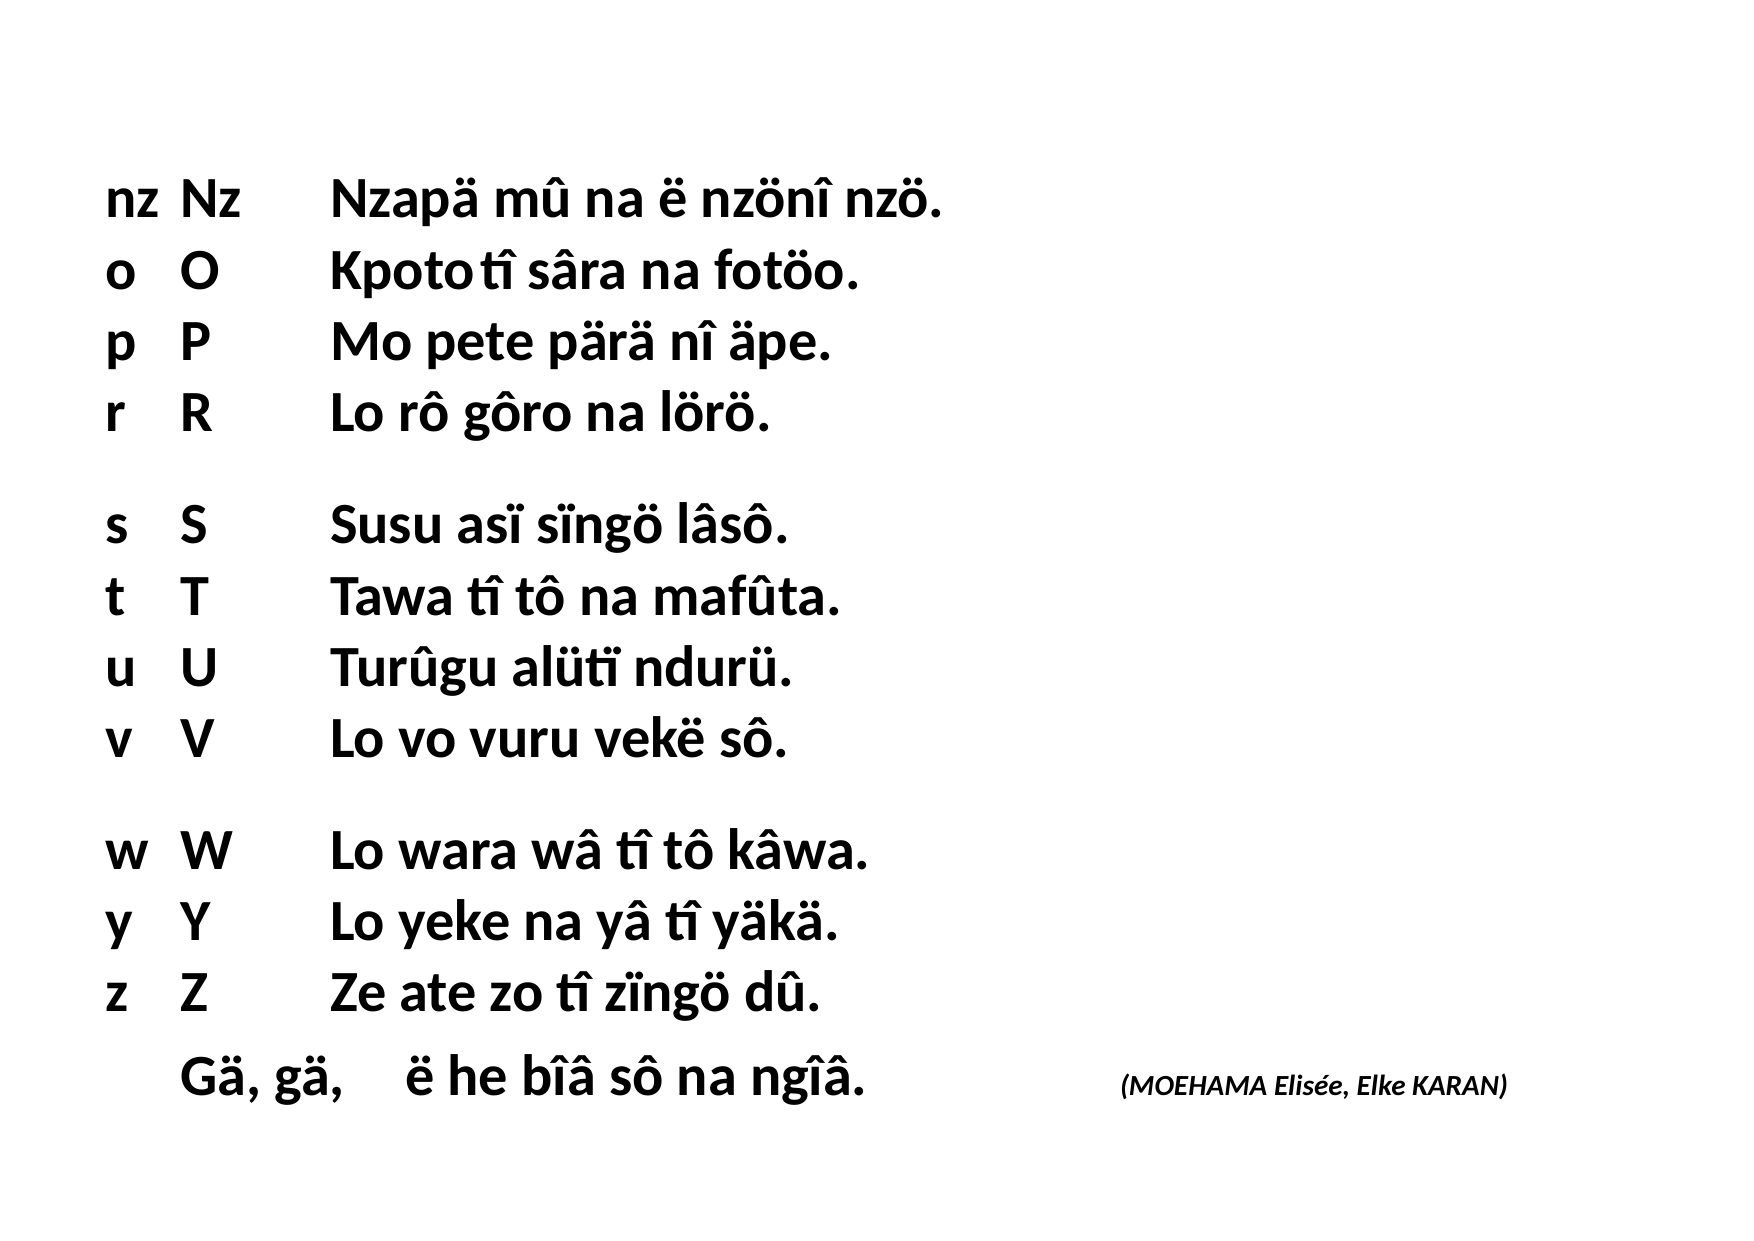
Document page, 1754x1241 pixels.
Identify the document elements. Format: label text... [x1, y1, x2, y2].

text t T Tawa tî tô na mafûta. [105, 558, 1664, 629]
text s S Susu asï sïngö lâsô. [105, 487, 1664, 558]
text r R Lo rô gôro na lörö. [105, 375, 1664, 446]
text z Z Ze ate zo tî zïngö dû. [105, 955, 1664, 1026]
text u U Turûgu alütï ndurü. [105, 629, 1664, 701]
text w W Lo wara wâ tî tô kâwa. [105, 813, 1664, 884]
text p P Mo pete pärä nî äpe. [105, 304, 1664, 375]
text y Y Lo yeke na yâ tî yäkä. [105, 884, 1664, 955]
text Gä, gä, ë he bîâ sô na ngîâ. (MOEHAMA Elisée, Elke KARAN) [105, 1039, 1664, 1110]
text nz Nz Nzapä mû na ë nzönî nzö. [105, 161, 1664, 232]
text o O Kpoto tî sâra na fotöo. [105, 232, 1664, 304]
text v V Lo vo vuru vekë sô. [105, 701, 1664, 772]
